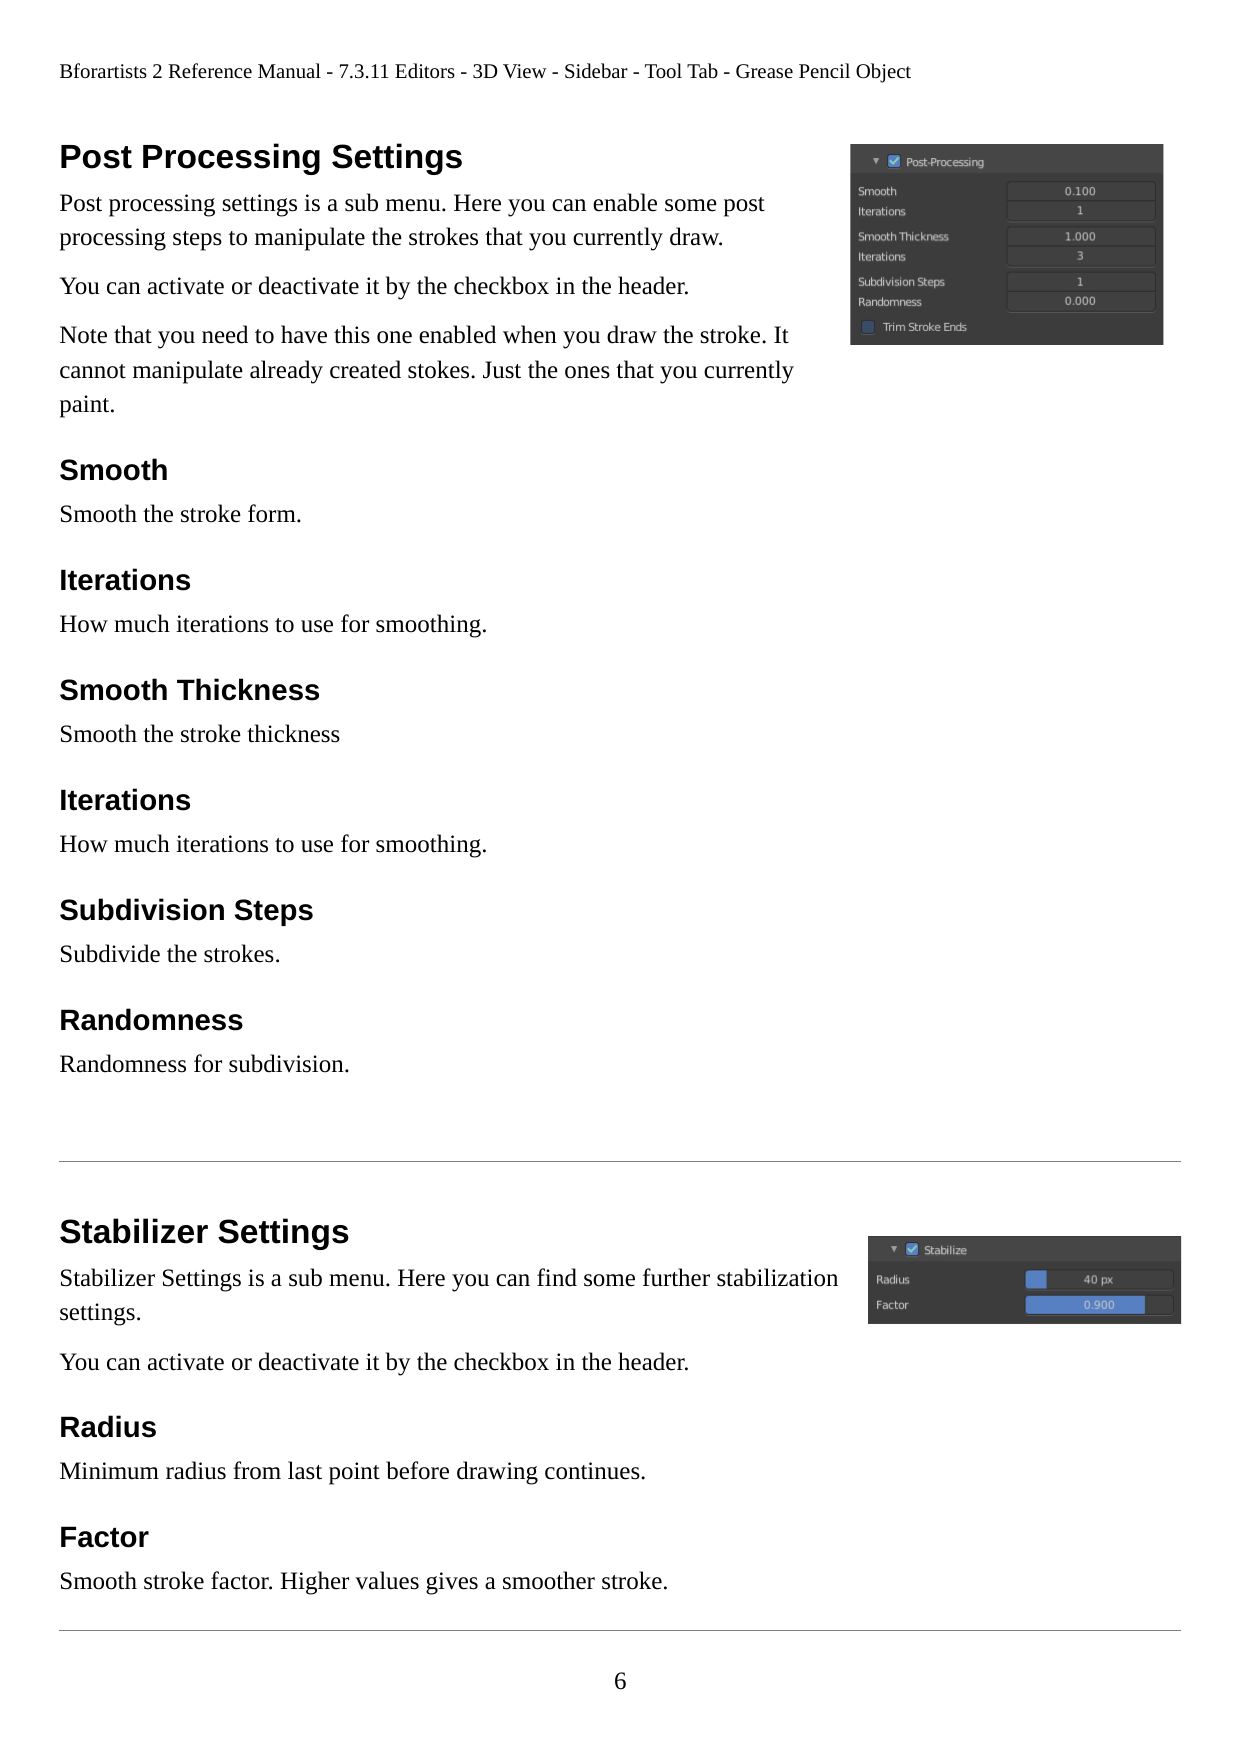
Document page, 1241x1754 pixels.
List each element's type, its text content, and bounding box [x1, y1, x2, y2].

subtitle Iterations [59, 783, 1181, 816]
text Smooth the stroke thickness [59, 719, 1181, 748]
text Subdivide the strokes. [59, 939, 1181, 968]
subtitle Radius [59, 1410, 1181, 1444]
subtitle Smooth Thickness [59, 673, 1181, 707]
text Smooth stroke factor. Higher values gives a smoother stroke. [59, 1566, 1181, 1595]
text Stabilizer Settings is a sub menu. Here you can find some further stabilization settings. [59, 1263, 1181, 1326]
subtitle Smooth [59, 453, 1181, 487]
subtitle Post Processing Settings [59, 137, 1181, 175]
text You can activate or deactivate it by the checkbox in the header. [59, 271, 850, 300]
text How much iterations to use for smoothing. [59, 609, 1181, 638]
subtitle Iterations [59, 563, 1181, 597]
text You can activate or deactivate it by the checkbox in the header. [59, 1347, 1181, 1375]
subtitle Randomness [59, 1002, 1181, 1036]
text Randomness for subdivision. [59, 1049, 1181, 1077]
text Post processing settings is a sub menu. Here you can enable some post processing steps to manipulate the strokes that you currently draw. [59, 188, 850, 251]
subtitle Factor [59, 1520, 1181, 1554]
picture [868, 1236, 1182, 1324]
subtitle Stabilizer Settings [59, 1212, 1181, 1251]
text Note that you need to have this one enabled when you draw the stroke. It cannot manipulate already created stokes. Just the ones that you currently paint. [59, 320, 1181, 418]
text Minimum radius from last point before drawing continues. [59, 1456, 1181, 1485]
text Smooth the stroke form. [59, 499, 1181, 528]
picture [850, 144, 1164, 345]
text How much iterations to use for smoothing. [59, 829, 1181, 858]
subtitle Subdivision Steps [59, 893, 1181, 926]
